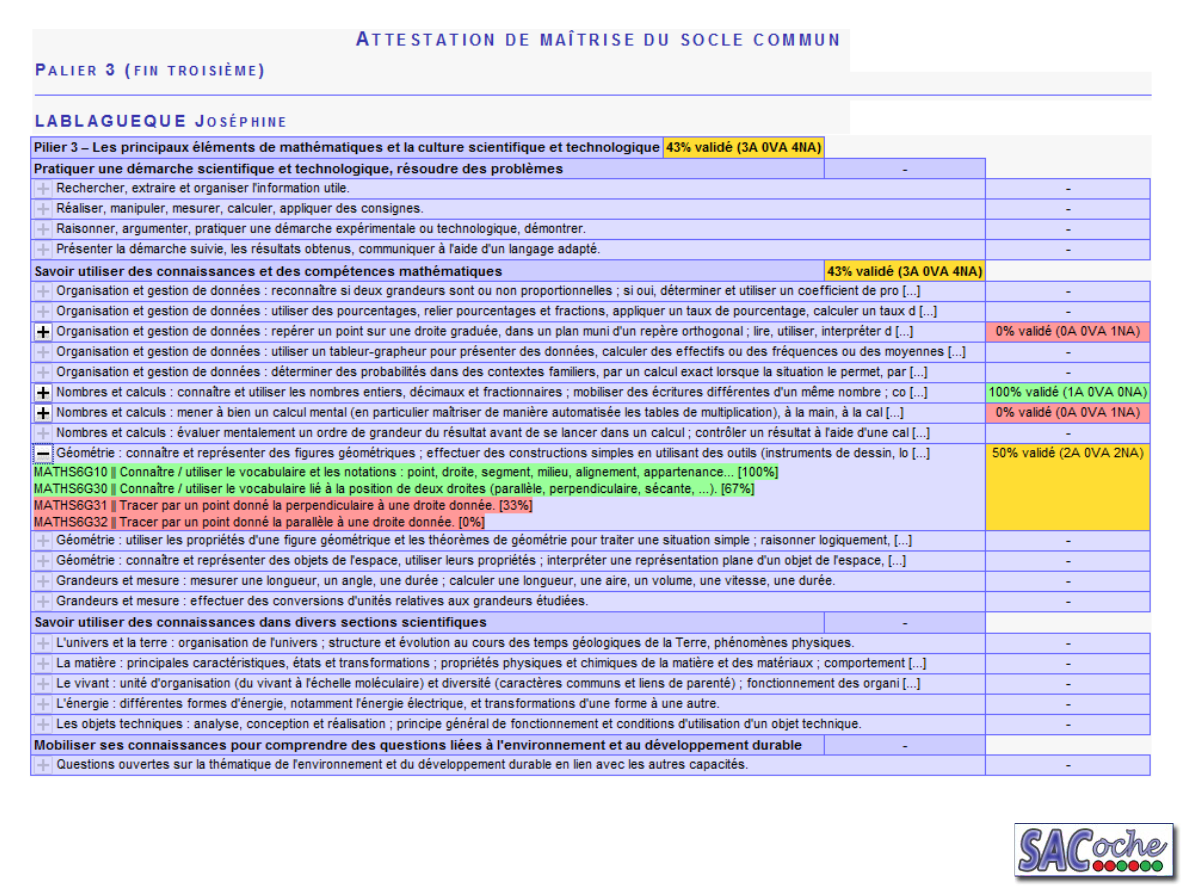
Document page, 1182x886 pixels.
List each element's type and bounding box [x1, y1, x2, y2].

picture [29, 29, 1152, 807]
picture [1014, 823, 1182, 886]
